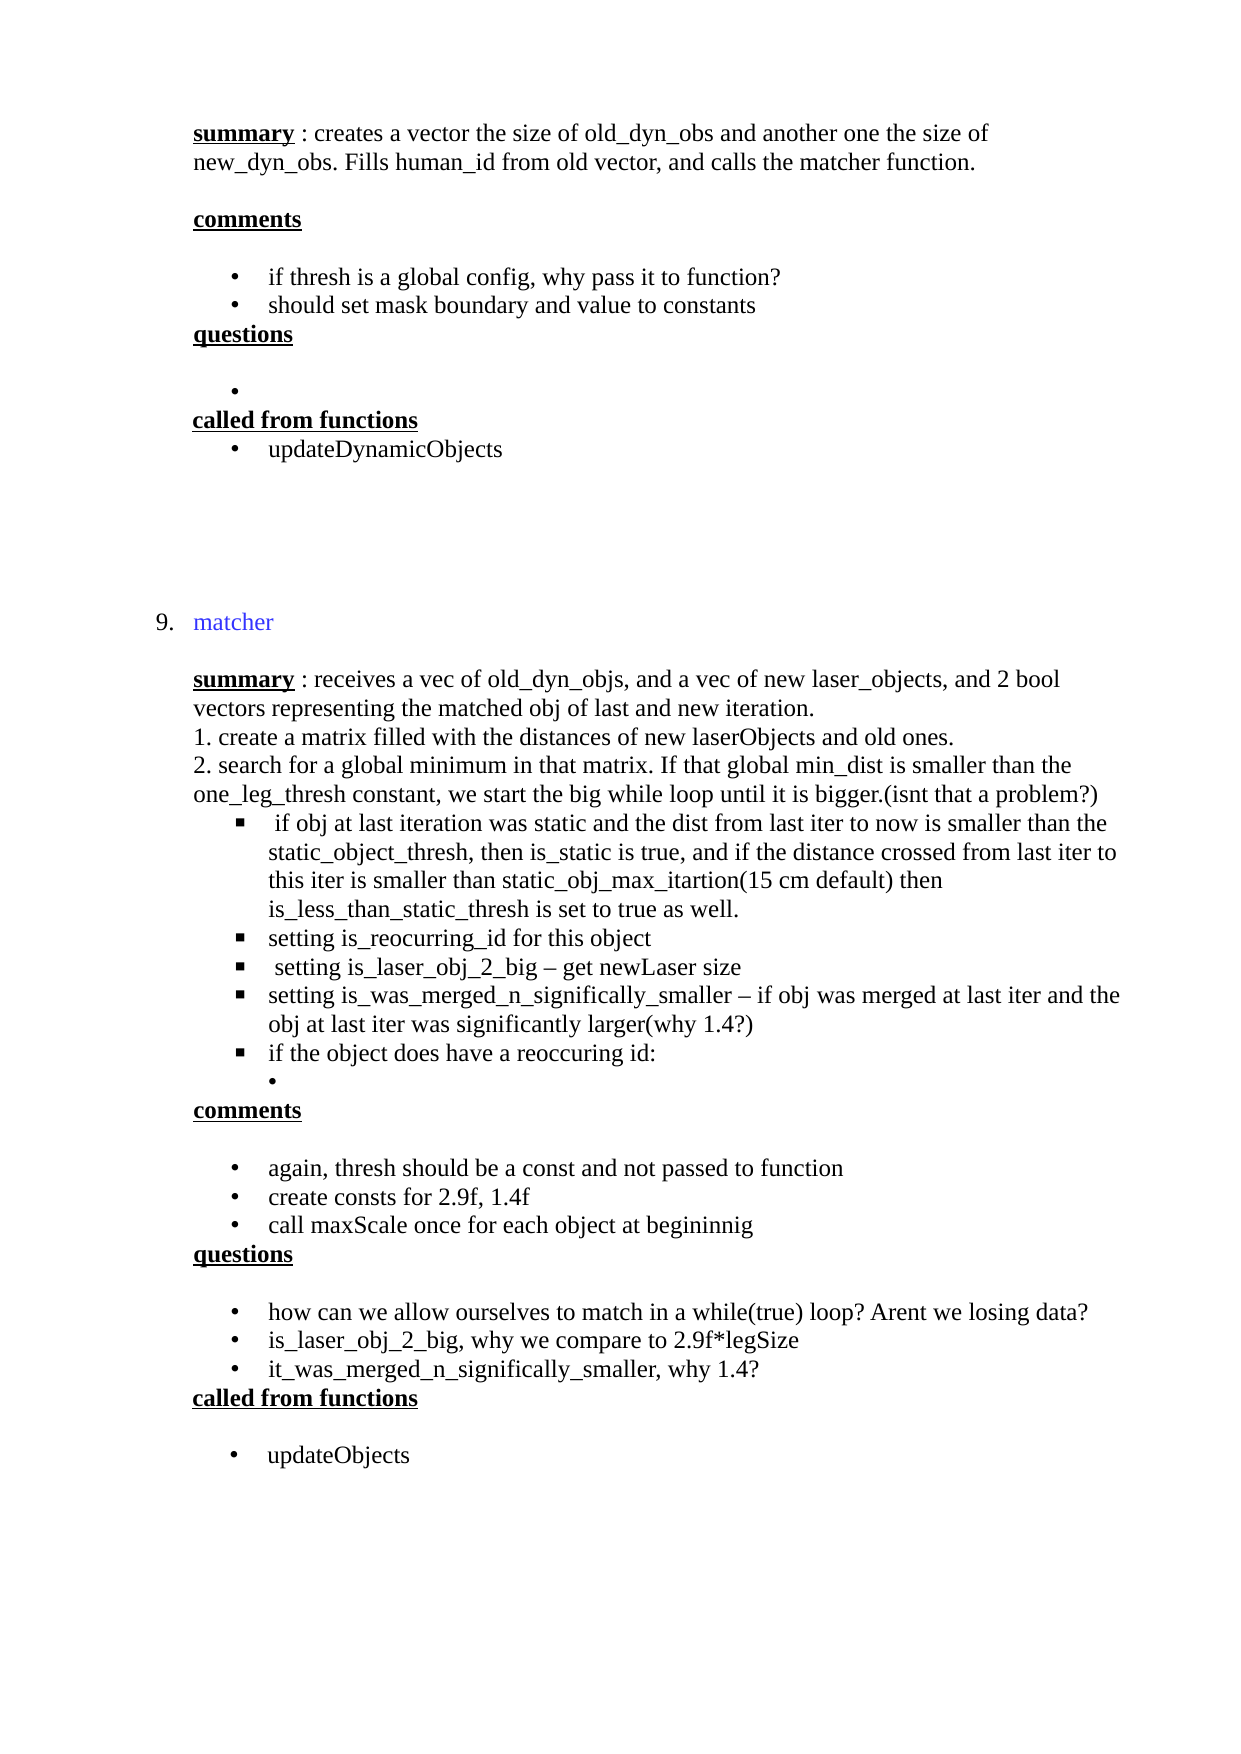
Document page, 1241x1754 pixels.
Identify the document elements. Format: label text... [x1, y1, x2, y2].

list comments [156, 204, 1122, 233]
list comments [156, 1096, 1122, 1124]
list if obj at last iteration was static and the dist from last iter to now is smaller than the static_object_thresh, then is_static is true, and if the distance crossed from last iter to this iter is smaller than static_obj_max_itartion(15 cm default) then is_less_than_static_thresh is set to true as well. [231, 808, 1122, 923]
list if thresh is a global config, why pass it to function? [231, 262, 1122, 291]
list updateObjects [229, 1441, 1122, 1469]
list again, thresh should be a const and not passed to function [231, 1153, 1122, 1182]
list questions [156, 1239, 1122, 1268]
list summary : creates a vector the size of old_dyn_obs and another one the size of new_dyn_obs. Fills human_id from old vector, and calls the matcher function. [156, 118, 1122, 176]
list updateDynamicObjects [231, 434, 1122, 463]
list matcher [156, 607, 1122, 636]
list setting is_reocurring_id for this object [231, 923, 1122, 952]
list how can we allow ourselves to match in a while(true) loop? Arent we losing data? [231, 1297, 1122, 1326]
list setting is_laser_obj_2_big – get newLaser size [231, 952, 1122, 981]
text called from functions [118, 406, 1122, 434]
list create consts for 2.9f, 1.4f [231, 1182, 1122, 1211]
list it_was_merged_n_significally_smaller, why 1.4? [231, 1354, 1122, 1383]
list call maxScale once for each object at begininnig [231, 1211, 1122, 1239]
text called from functions [118, 1383, 1122, 1412]
list summary : receives a vec of old_dyn_objs, and a vec of new laser_objects, and 2 bool vectors representing the matched obj of last and new iteration. 1. create a matrix filled with the distances of new laserObjects and old ones. [156, 664, 1122, 751]
list should set mask boundary and value to constants [231, 291, 1122, 319]
list questions [156, 319, 1122, 348]
list is_laser_obj_2_big, why we compare to 2.9f*legSize [231, 1326, 1122, 1354]
list 2. search for a global minimum in that matrix. If that global min_dist is smaller than the one_leg_thresh constant, we start the big while loop until it is bigger.(isnt that a problem?) [156, 751, 1122, 808]
list setting is_was_merged_n_significally_smaller – if obj was merged at last iter and the obj at last iter was significantly larger(why 1.4?) [231, 981, 1122, 1038]
list if the object does have a reoccuring id: [231, 1038, 1122, 1067]
